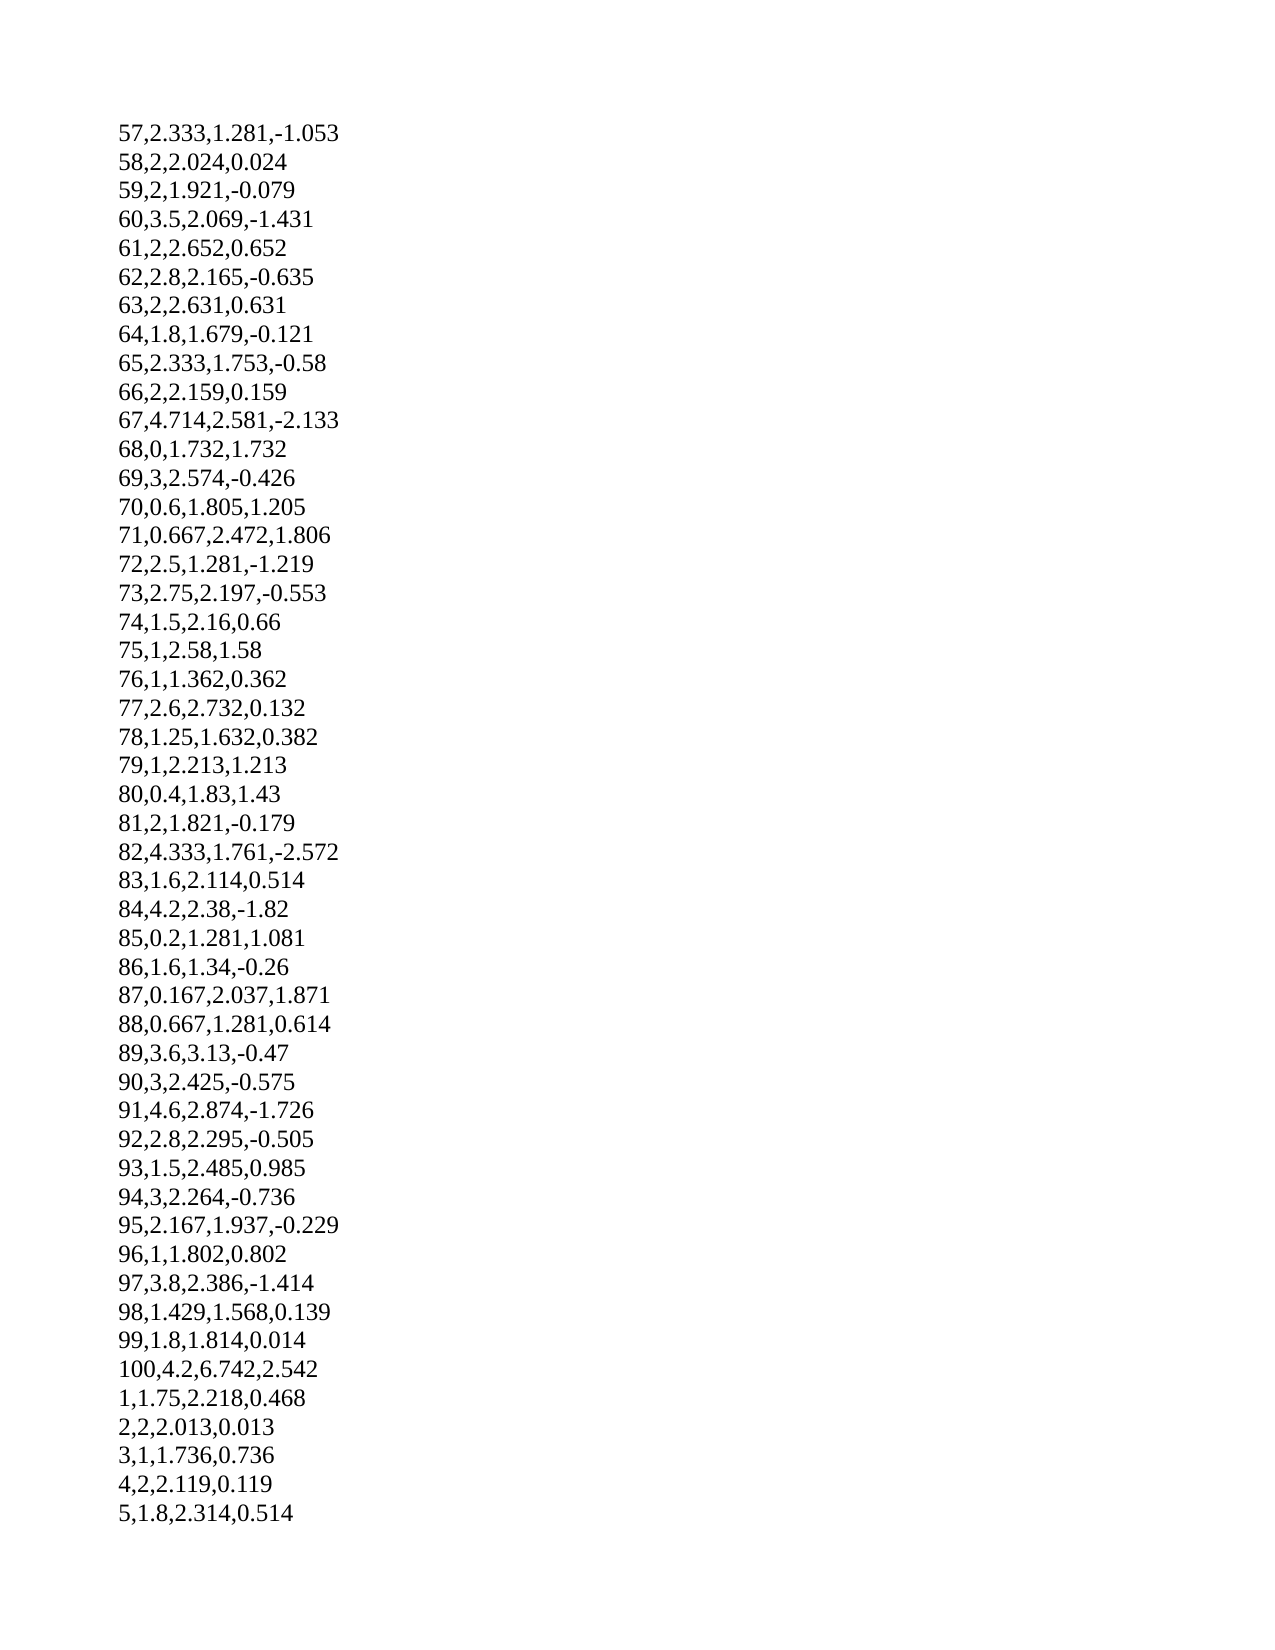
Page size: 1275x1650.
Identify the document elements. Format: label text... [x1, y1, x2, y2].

text 83,1.6,2.114,0.514 [118, 866, 1157, 894]
text 71,0.667,2.472,1.806 [118, 521, 1157, 549]
text 74,1.5,2.16,0.66 [118, 607, 1157, 636]
text 75,1,2.58,1.58 [118, 636, 1157, 664]
text 84,4.2,2.38,-1.82 [118, 894, 1157, 923]
text 2,2,2.013,0.013 [118, 1412, 1157, 1441]
text 85,0.2,1.281,1.081 [118, 923, 1157, 952]
text 68,0,1.732,1.732 [118, 434, 1157, 463]
text 98,1.429,1.568,0.139 [118, 1297, 1157, 1326]
text 73,2.75,2.197,-0.553 [118, 578, 1157, 607]
text 65,2.333,1.753,-0.58 [118, 348, 1157, 377]
text 76,1,1.362,0.362 [118, 664, 1157, 693]
text 97,3.8,2.386,-1.414 [118, 1268, 1157, 1297]
text 89,3.6,3.13,-0.47 [118, 1038, 1157, 1067]
text 69,3,2.574,-0.426 [118, 463, 1157, 492]
text 87,0.167,2.037,1.871 [118, 981, 1157, 1009]
text 79,1,2.213,1.213 [118, 751, 1157, 779]
text 95,2.167,1.937,-0.229 [118, 1211, 1157, 1239]
text 67,4.714,2.581,-2.133 [118, 406, 1157, 434]
text 96,1,1.802,0.802 [118, 1239, 1157, 1268]
text 58,2,2.024,0.024 [118, 147, 1157, 176]
text 4,2,2.119,0.119 [118, 1469, 1157, 1498]
text 88,0.667,1.281,0.614 [118, 1009, 1157, 1038]
text 99,1.8,1.814,0.014 [118, 1326, 1157, 1354]
text 59,2,1.921,-0.079 [118, 176, 1157, 204]
text 93,1.5,2.485,0.985 [118, 1153, 1157, 1182]
text 86,1.6,1.34,-0.26 [118, 952, 1157, 981]
text 94,3,2.264,-0.736 [118, 1182, 1157, 1211]
text 63,2,2.631,0.631 [118, 291, 1157, 319]
text 3,1,1.736,0.736 [118, 1441, 1157, 1469]
text 80,0.4,1.83,1.43 [118, 779, 1157, 808]
text 60,3.5,2.069,-1.431 [118, 204, 1157, 233]
text 78,1.25,1.632,0.382 [118, 722, 1157, 751]
text 72,2.5,1.281,-1.219 [118, 549, 1157, 578]
text 92,2.8,2.295,-0.505 [118, 1124, 1157, 1153]
text 64,1.8,1.679,-0.121 [118, 319, 1157, 348]
text 66,2,2.159,0.159 [118, 377, 1157, 406]
text 5,1.8,2.314,0.514 [118, 1498, 1157, 1527]
text 77,2.6,2.732,0.132 [118, 693, 1157, 722]
text 1,1.75,2.218,0.468 [118, 1383, 1157, 1412]
text 62,2.8,2.165,-0.635 [118, 262, 1157, 291]
text 70,0.6,1.805,1.205 [118, 492, 1157, 521]
text 91,4.6,2.874,-1.726 [118, 1096, 1157, 1124]
text 90,3,2.425,-0.575 [118, 1067, 1157, 1096]
text 100,4.2,6.742,2.542 [118, 1354, 1157, 1383]
text 57,2.333,1.281,-1.053 [118, 118, 1157, 147]
text 61,2,2.652,0.652 [118, 233, 1157, 262]
text 81,2,1.821,-0.179 [118, 808, 1157, 837]
text 82,4.333,1.761,-2.572 [118, 837, 1157, 866]
